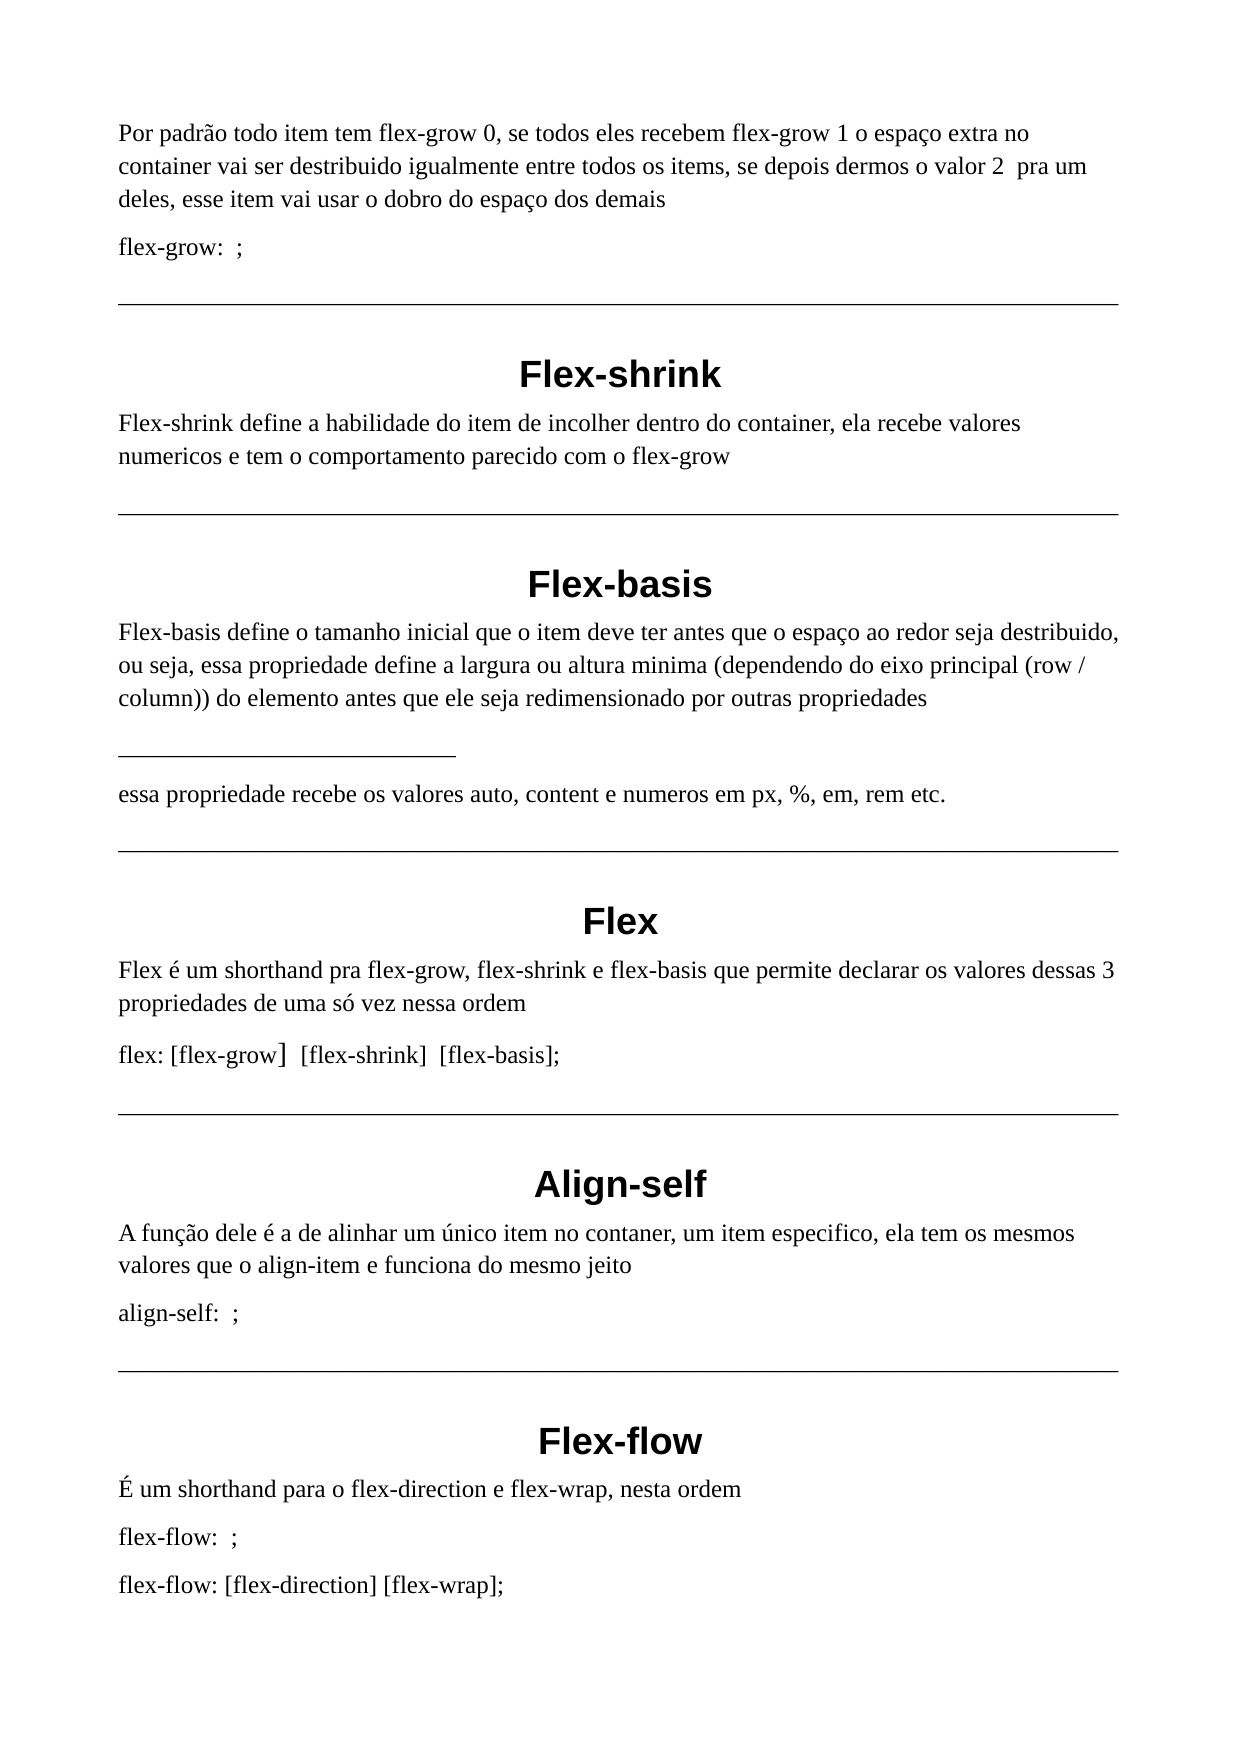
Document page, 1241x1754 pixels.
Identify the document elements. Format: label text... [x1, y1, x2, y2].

text Por padrão todo item tem flex-grow 0, se todos eles recebem flex-grow 1 o espaço extra no container vai ser destribuido igualmente entre todos os items, se depois dermos o valor 2 pra um deles, esse item vai usar o dobro do espaço dos demais [118, 118, 1122, 213]
text Flex-shrink define a habilidade do item de incolher dentro do container, ela recebe valores numericos e tem o comportamento parecido com o flex-grow [118, 408, 1122, 470]
subtitle Align-self [118, 1161, 1122, 1205]
text ________________________________________________________________________________ [118, 1346, 1122, 1374]
text flex-grow: ; [118, 232, 1122, 261]
text flex: [flex-grow] [flex-shrink] [flex-basis]; [118, 1036, 1122, 1069]
text ________________________________________________________________________________ [118, 489, 1122, 517]
text A função dele é a de alinhar um único item no contaner, um item especifico, ela tem os mesmos valores que o align-item e funciona do mesmo jeito [118, 1218, 1122, 1279]
subtitle Flex-flow [118, 1418, 1122, 1462]
text Flex-basis define o tamanho inicial que o item deve ter antes que o espaço ao redor seja destribuido, ou seja, essa propriedade define a largura ou altura minima (dependendo do eixo principal (row / column)) do elemento antes que ele seja redimensionado por outras propriedades [118, 617, 1122, 712]
text ________________________________________________________________________________ [118, 279, 1122, 308]
subtitle Flex-basis [118, 561, 1122, 605]
text essa propriedade recebe os valores auto, content e numeros em px, %, em, rem etc. [118, 779, 1122, 807]
subtitle Flex [118, 899, 1122, 943]
text ________________________________________________________________________________ [118, 1089, 1122, 1118]
text ________________________________________________________________________________ [118, 826, 1122, 855]
text Flex é um shorthand pra flex-grow, flex-shrink e flex-basis que permite declarar os valores dessas 3 propriedades de uma só vez nessa ordem [118, 955, 1122, 1017]
text flex-flow: ; [118, 1522, 1122, 1551]
text align-self: ; [118, 1298, 1122, 1327]
text flex-flow: [flex-direction] [flex-wrap]; [118, 1570, 1122, 1598]
subtitle Flex-shrink [118, 352, 1122, 396]
text É um shorthand para o flex-direction e flex-wrap, nesta ordem [118, 1474, 1122, 1503]
text ___________________________ [118, 731, 1122, 760]
